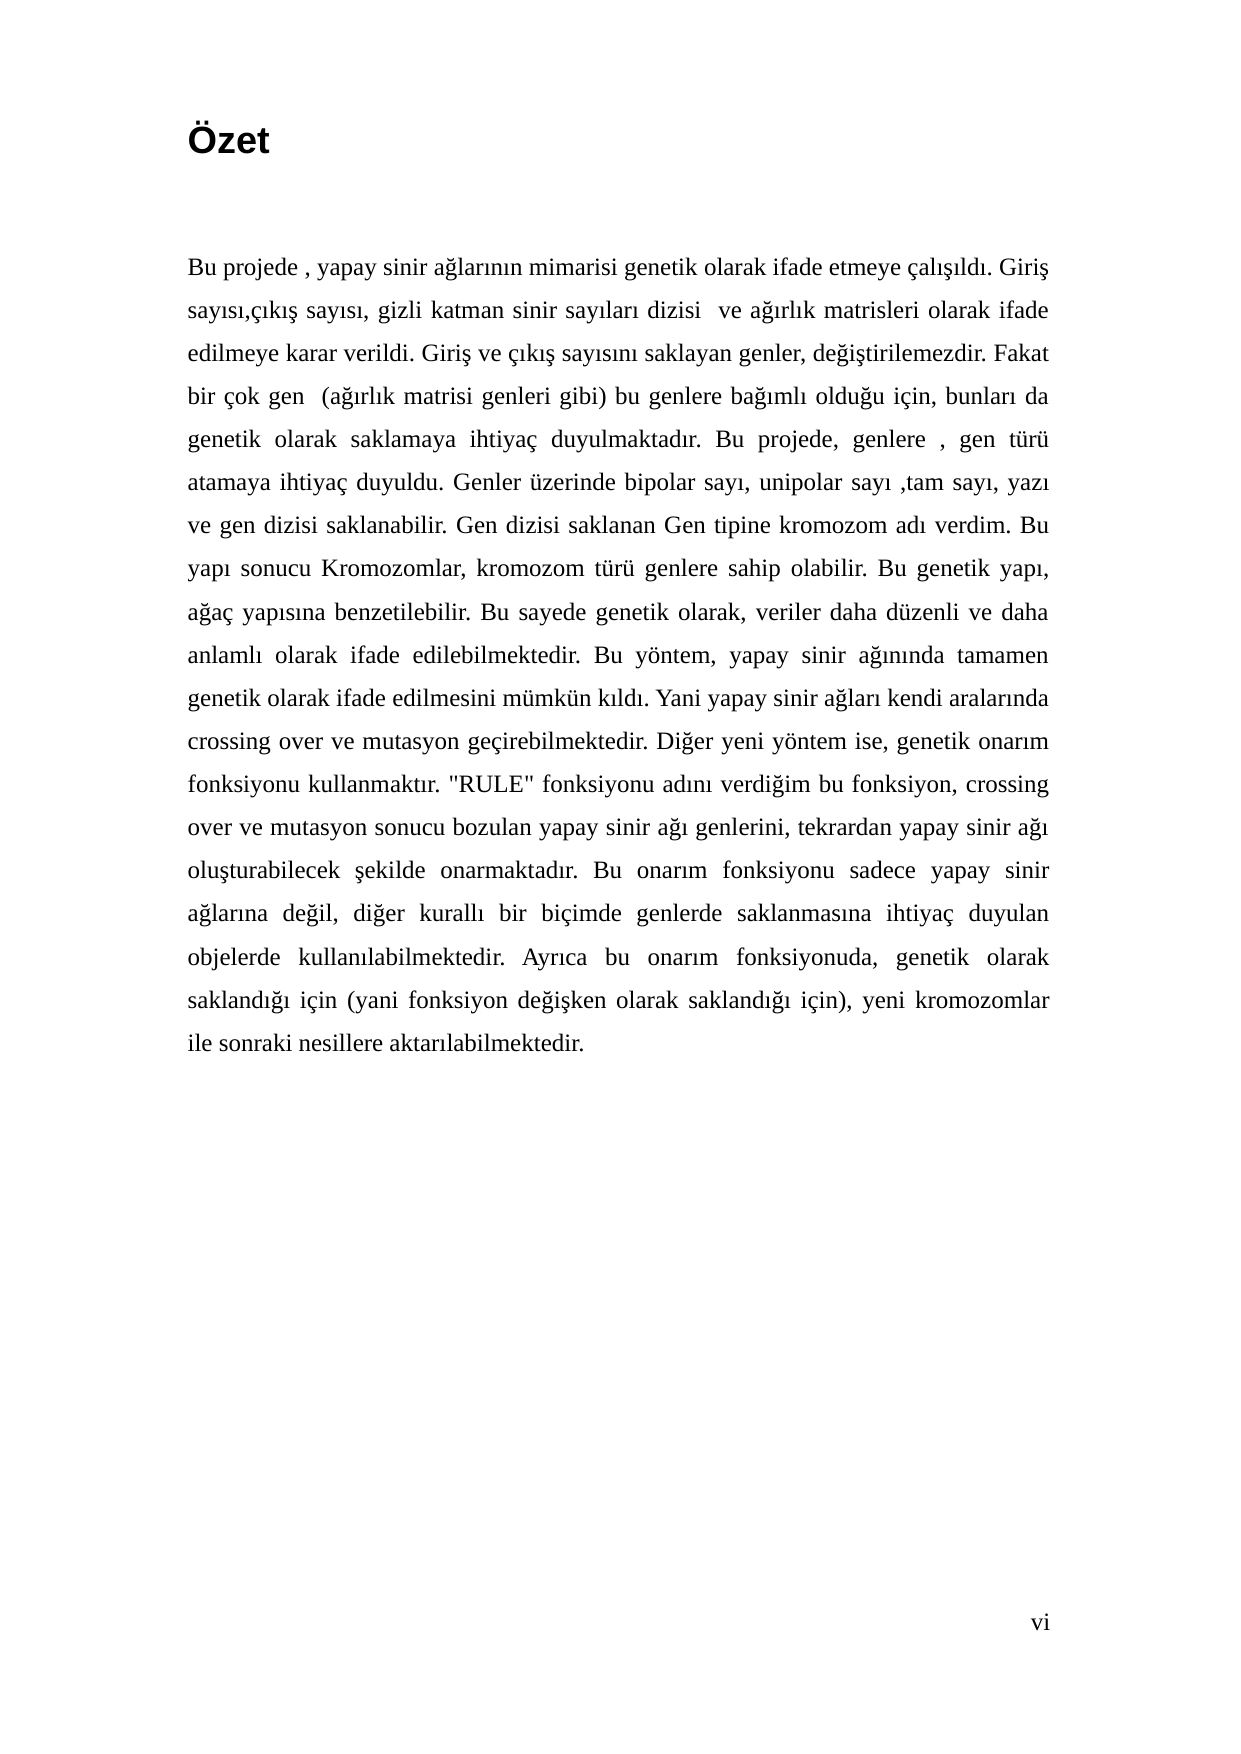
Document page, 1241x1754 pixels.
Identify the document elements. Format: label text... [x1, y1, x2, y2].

subtitle Özet [187, 118, 1050, 162]
text Bu projede , yapay sinir ağlarının mimarisi genetik olarak ifade etmeye çalışıldı. Giriş sayısı,çıkış sayısı, gizli katman sinir sayıları dizisi ve ağırlık matrisleri olarak ifade edilmeye karar verildi. Giriş ve çıkış sayısını saklayan genler, değiştirilemezdir. Fakat bir çok gen (ağırlık matrisi genleri gibi) bu genlere bağımlı olduğu için, bunları da genetik olarak saklamaya ihtiyaç duyulmaktadır. Bu projede, genlere , gen türü atamaya ihtiyaç duyuldu. Genler üzerinde bipolar sayı, unipolar sayı ,tam sayı, yazı ve gen dizisi saklanabilir. Gen dizisi saklanan Gen tipine kromozom adı verdim. Bu yapı sonucu Kromozomlar, kromozom türü genlere sahip olabilir. Bu genetik yapı, ağaç yapısına benzetilebilir. Bu sayede genetik olarak, veriler daha düzenli ve daha anlamlı olarak ifade edilebilmektedir. Bu yöntem, yapay sinir ağınında tamamen genetik olarak ifade edilmesini mümkün kıldı. Yani yapay sinir ağları kendi aralarında crossing over ve mutasyon geçirebilmektedir. Diğer yeni yöntem ise, genetik onarım fonksiyonu kullanmaktır. "RULE" fonksiyonu adını verdiğim bu fonksiyon, crossing over ve mutasyon sonucu bozulan yapay sinir ağı genlerini, tekrardan yapay sinir ağı oluşturabilecek şekilde onarmaktadır. Bu onarım fonksiyonu sadece yapay sinir ağlarına değil, diğer kurallı bir biçimde genlerde saklanmasına ihtiyaç duyulan objelerde kullanılabilmektedir. Ayrıca bu onarım fonksiyonuda, genetik olarak saklandığı için (yani fonksiyon değişken olarak saklandığı için), yeni kromozomlar ile sonraki nesillere aktarılabilmektedir. [187, 252, 1050, 1057]
